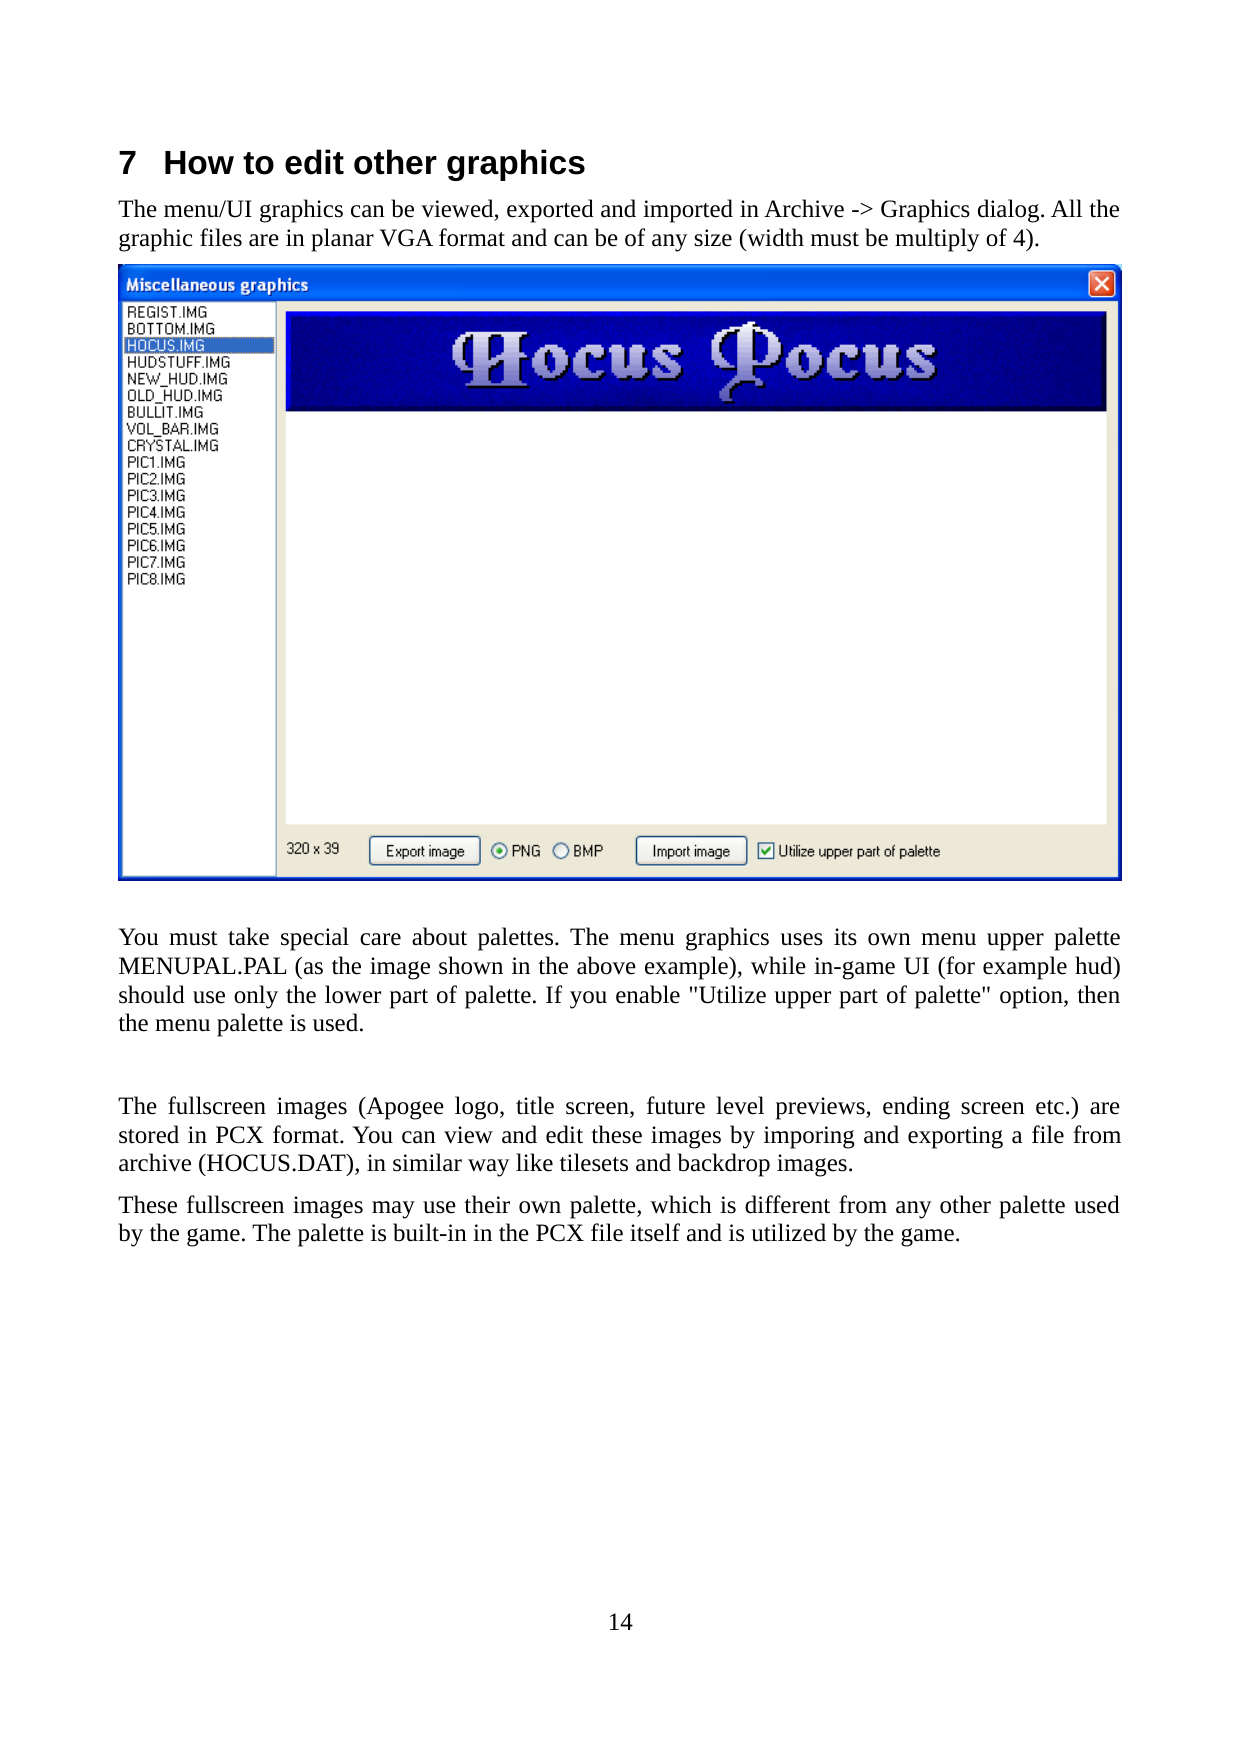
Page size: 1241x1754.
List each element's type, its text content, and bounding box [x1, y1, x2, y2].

text The menu/UI graphics can be viewed, exported and imported in Archive -> Graphics dialog. All the graphic files are in planar VGA format and can be of any size (width must be multiply of 4). [118, 194, 1122, 252]
text You must take special care about palettes. The menu graphics uses its own menu upper palette MENUPAL.PAL (as the image shown in the above example), while in-game UI (for example hud) should use only the lower part of palette. If you enable "Utilize upper part of palette" option, then the menu palette is used. [118, 922, 1122, 1037]
text The fullscreen images (Apogee logo, title screen, future level previews, ending screen etc.) are stored in PCX format. You can view and edit these images by imporing and exporting a file from archive (HOCUS.DAT), in similar way like tilesets and backdrop images. [118, 1091, 1122, 1177]
subtitle How to edit other graphics [118, 143, 1122, 182]
picture [118, 264, 1122, 881]
text These fullscreen images may use their own palette, which is different from any other palette used by the game. The palette is built-in in the PCX file itself and is utilized by the game. [118, 1190, 1122, 1247]
